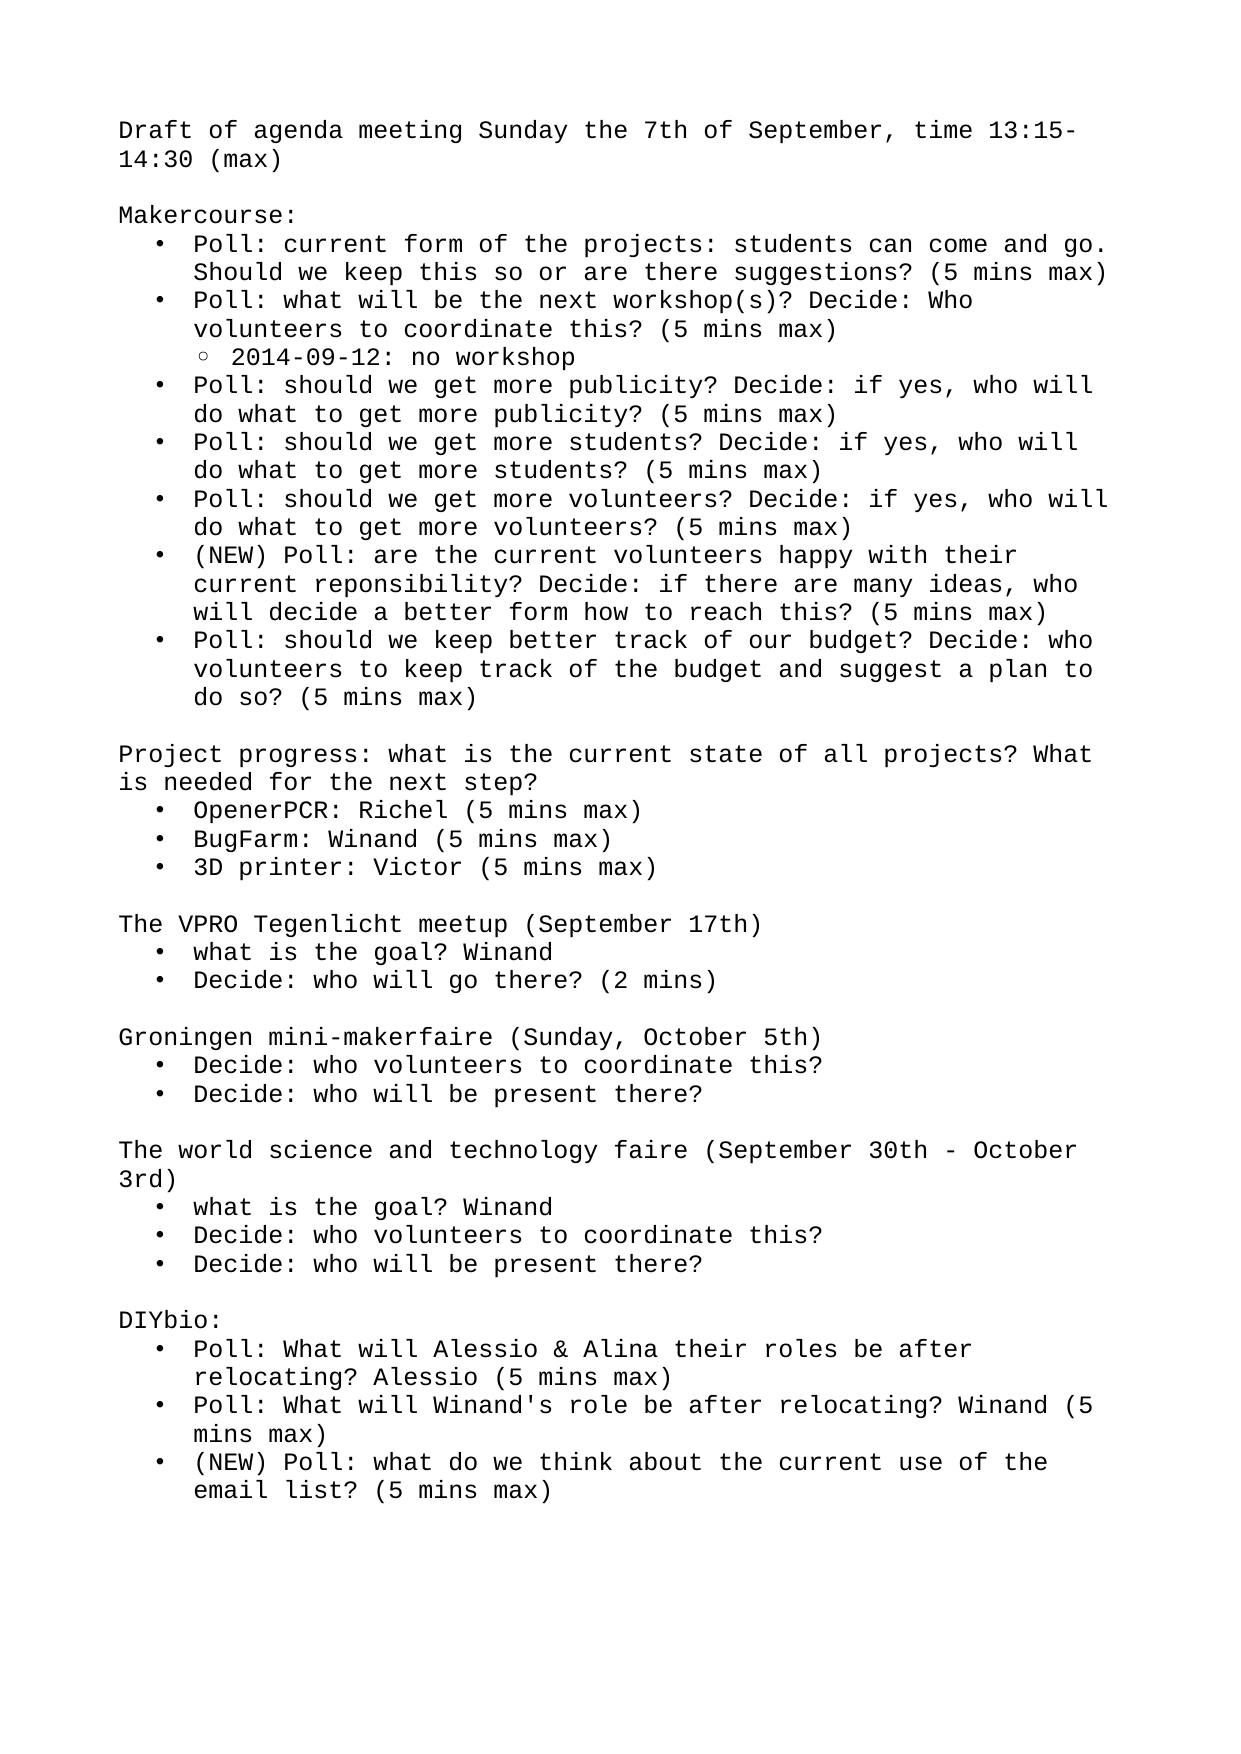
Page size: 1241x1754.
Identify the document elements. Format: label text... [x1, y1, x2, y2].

list Poll: what will be the next workshop(s)? Decide: Who volunteers to coordinate this? (5 mins max) [156, 288, 1122, 345]
list (NEW) Poll: what do we think about the current use of the email list? (5 mins max) [156, 1450, 1122, 1506]
list Decide: who volunteers to coordinate this? [156, 1053, 1122, 1081]
list (NEW) Poll: are the current volunteers happy with their current reponsibility? Decide: if there are many ideas, who will decide a better form how to reach this? (5 mins max) [156, 543, 1122, 628]
list Poll: current form of the projects: students can come and go. Should we keep this so or are there suggestions? (5 mins max) [156, 231, 1122, 288]
text The VPRO Tegenlicht meetup (September 17th) [118, 911, 1122, 940]
list Poll: What will Winand's role be after relocating? Winand (5 mins max) [156, 1393, 1122, 1450]
list OpenerPCR: Richel (5 mins max) [156, 798, 1122, 826]
list Poll: What will Alessio & Alina their roles be after relocating? Alessio (5 mins max) [156, 1336, 1122, 1393]
list Decide: who will be present there? [156, 1251, 1122, 1280]
list BugFarm: Winand (5 mins max) [156, 826, 1122, 855]
text Makercourse: [118, 203, 1122, 231]
text DIYbio: [118, 1308, 1122, 1336]
text Draft of agenda meeting Sunday the 7th of September, time 13:15-14:30 (max) [118, 118, 1122, 175]
list Poll: should we get more students? Decide: if yes, who will do what to get more students? (5 mins max) [156, 430, 1122, 486]
list 2014-09-12: no workshop [193, 345, 1122, 373]
list Decide: who will be present there? [156, 1081, 1122, 1110]
text Groningen mini-makerfaire (Sunday, October 5th) [118, 1025, 1122, 1053]
list what is the goal? Winand [156, 940, 1122, 968]
list Poll: should we get more volunteers? Decide: if yes, who will do what to get more volunteers? (5 mins max) [156, 486, 1122, 543]
list what is the goal? Winand [156, 1195, 1122, 1223]
list 3D printer: Victor (5 mins max) [156, 855, 1122, 883]
list Poll: should we keep better track of our budget? Decide: who volunteers to keep track of the budget and suggest a plan to do so? (5 mins max) [156, 628, 1122, 713]
list Decide: who volunteers to coordinate this? [156, 1223, 1122, 1251]
text Project progress: what is the current state of all projects? What is needed for the next step? [118, 741, 1122, 798]
list Decide: who will go there? (2 mins) [156, 968, 1122, 996]
list Poll: should we get more publicity? Decide: if yes, who will do what to get more publicity? (5 mins max) [156, 373, 1122, 430]
text The world science and technology faire (September 30th - October 3rd) [118, 1138, 1122, 1195]
